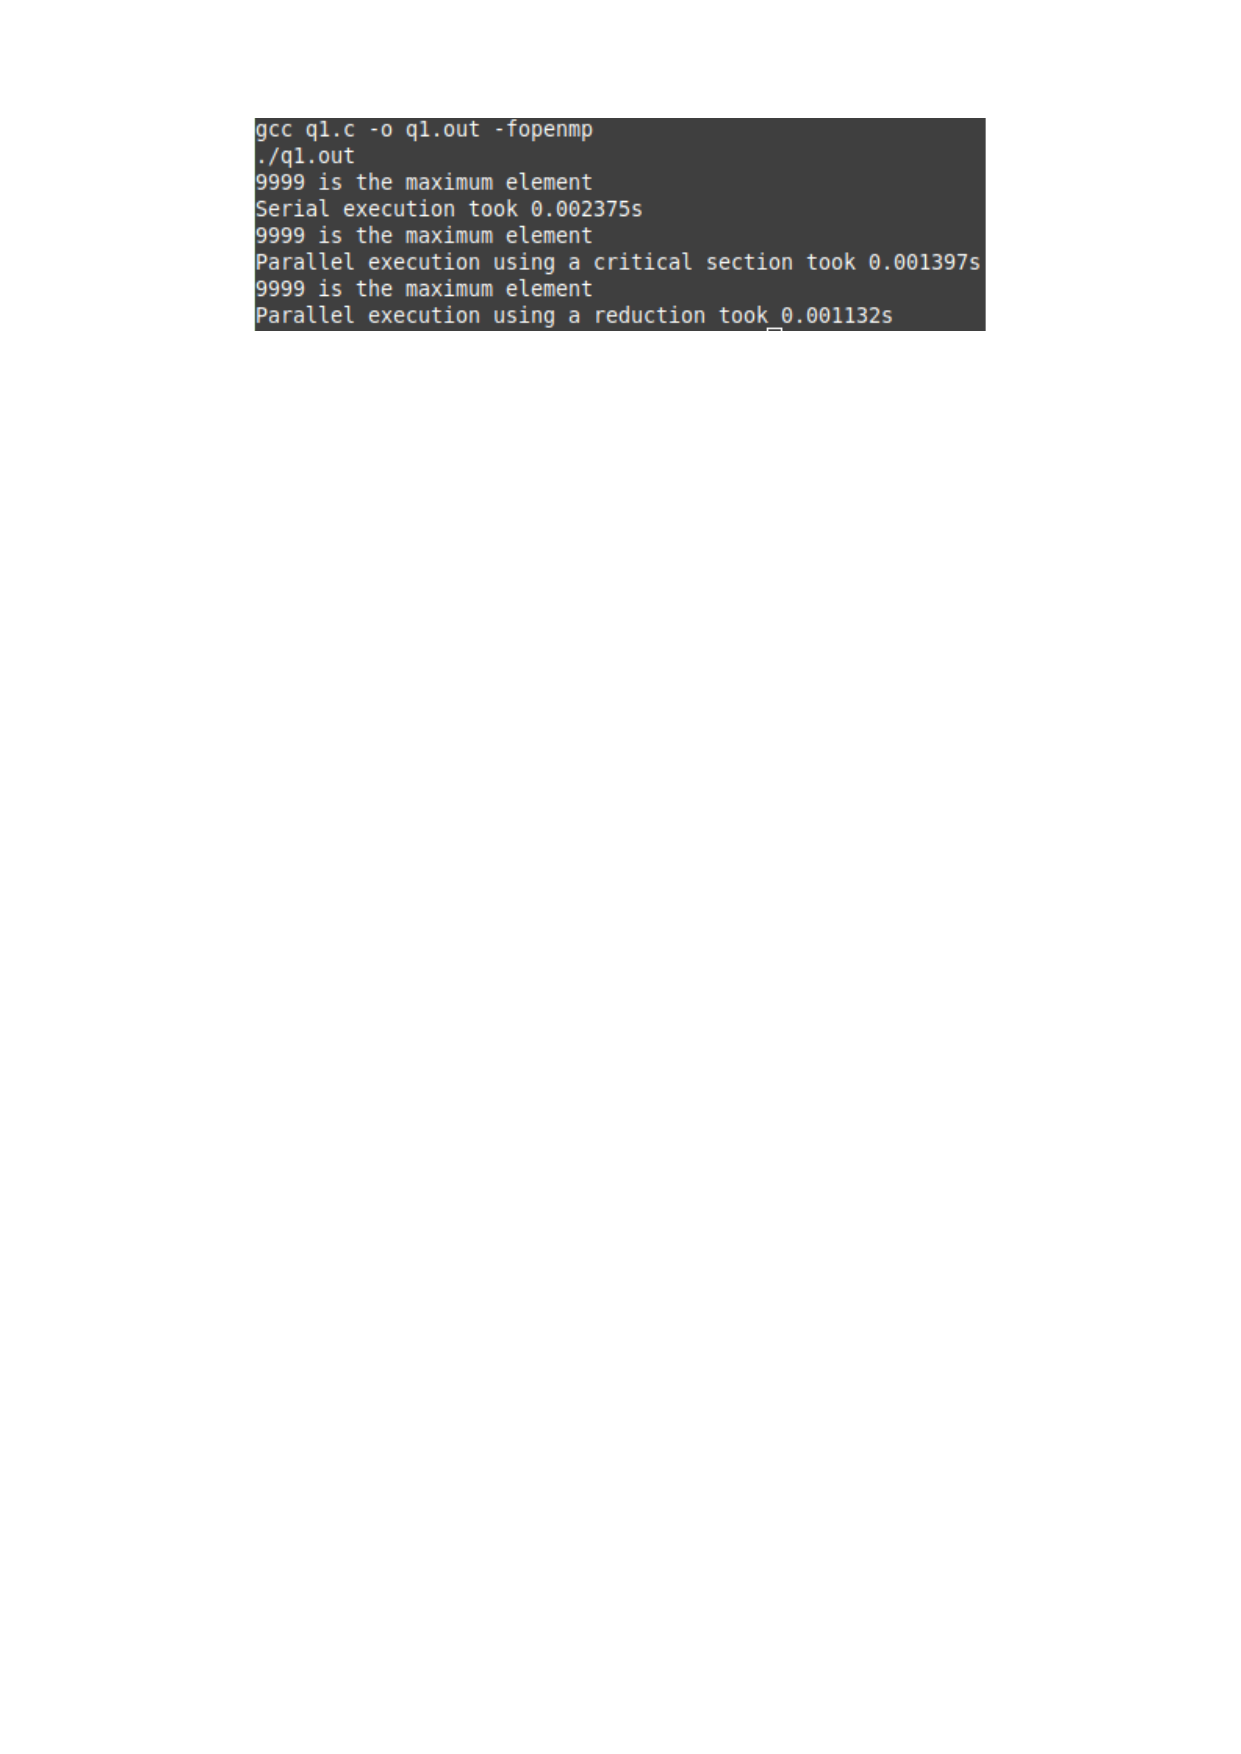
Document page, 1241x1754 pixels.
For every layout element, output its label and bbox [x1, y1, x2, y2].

picture [254, 118, 986, 331]
